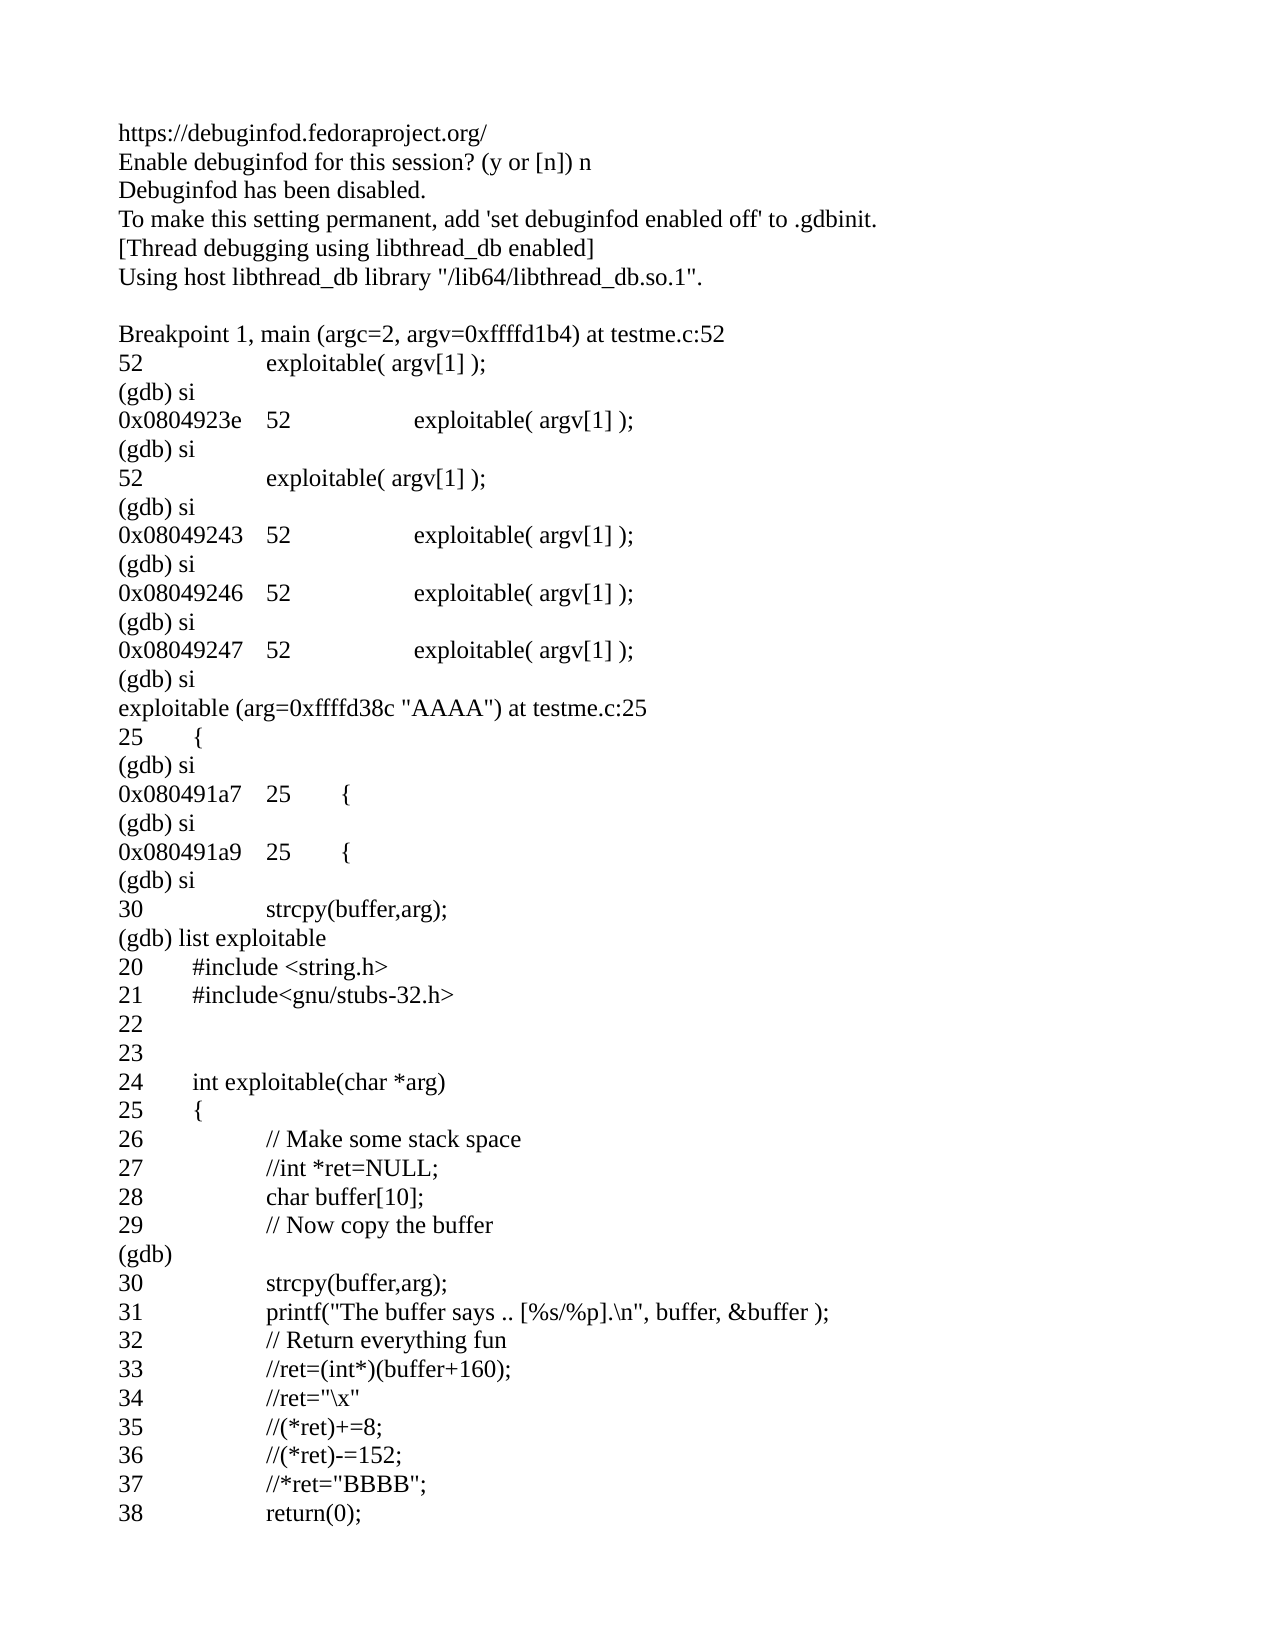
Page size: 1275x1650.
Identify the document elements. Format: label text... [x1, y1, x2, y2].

text (gdb) si [118, 664, 1157, 693]
text (gdb) si [118, 808, 1157, 837]
text 32 // Return everything fun [118, 1326, 1157, 1354]
text 35 //(*ret)+=8; [118, 1412, 1157, 1441]
text 23 [118, 1038, 1157, 1067]
text 36 //(*ret)-=152; [118, 1441, 1157, 1469]
text (gdb) si [118, 866, 1157, 894]
text (gdb) [118, 1239, 1157, 1268]
text (gdb) si [118, 751, 1157, 779]
text 24 int exploitable(char *arg) [118, 1067, 1157, 1096]
text 28 char buffer[10]; [118, 1182, 1157, 1211]
text 25 { [118, 722, 1157, 751]
text Enable debuginfod for this session? (y or [n]) n [118, 147, 1157, 176]
text 21 #include<gnu/stubs-32.h> [118, 981, 1157, 1009]
text 34 //ret="\x" [118, 1383, 1157, 1412]
text To make this setting permanent, add 'set debuginfod enabled off' to .gdbinit. [118, 204, 1157, 233]
text 26 // Make some stack space [118, 1124, 1157, 1153]
text 0x0804923e 52 exploitable( argv[1] ); [118, 406, 1157, 434]
text 52 exploitable( argv[1] ); [118, 348, 1157, 377]
text Using host libthread_db library "/lib64/libthread_db.so.1". [118, 262, 1157, 291]
text 38 return(0); [118, 1498, 1157, 1527]
text 52 exploitable( argv[1] ); [118, 463, 1157, 492]
text 22 [118, 1009, 1157, 1038]
text 33 //ret=(int*)(buffer+160); [118, 1354, 1157, 1383]
text Debuginfod has been disabled. [118, 176, 1157, 204]
text 0x080491a9 25 { [118, 837, 1157, 866]
text (gdb) si [118, 492, 1157, 521]
text (gdb) si [118, 434, 1157, 463]
text (gdb) si [118, 607, 1157, 636]
text 27 //int *ret=NULL; [118, 1153, 1157, 1182]
text 30 strcpy(buffer,arg); [118, 1268, 1157, 1297]
text 20 #include <string.h> [118, 952, 1157, 981]
text (gdb) si [118, 549, 1157, 578]
text [Thread debugging using libthread_db enabled] [118, 233, 1157, 262]
text https://debuginfod.fedoraproject.org/ [118, 118, 1157, 147]
text 29 // Now copy the buffer [118, 1211, 1157, 1239]
text exploitable (arg=0xffffd38c "AAAA") at testme.c:25 [118, 693, 1157, 722]
text 0x08049247 52 exploitable( argv[1] ); [118, 636, 1157, 664]
text Breakpoint 1, main (argc=2, argv=0xffffd1b4) at testme.c:52 [118, 319, 1157, 348]
text (gdb) si [118, 377, 1157, 406]
text 31 printf("The buffer says .. [%s/%p].\n", buffer, &buffer ); [118, 1297, 1157, 1326]
text 25 { [118, 1096, 1157, 1124]
text 30 strcpy(buffer,arg); [118, 894, 1157, 923]
text 37 //*ret="BBBB"; [118, 1469, 1157, 1498]
text (gdb) list exploitable [118, 923, 1157, 952]
text 0x08049246 52 exploitable( argv[1] ); [118, 578, 1157, 607]
text 0x080491a7 25 { [118, 779, 1157, 808]
text 0x08049243 52 exploitable( argv[1] ); [118, 521, 1157, 549]
